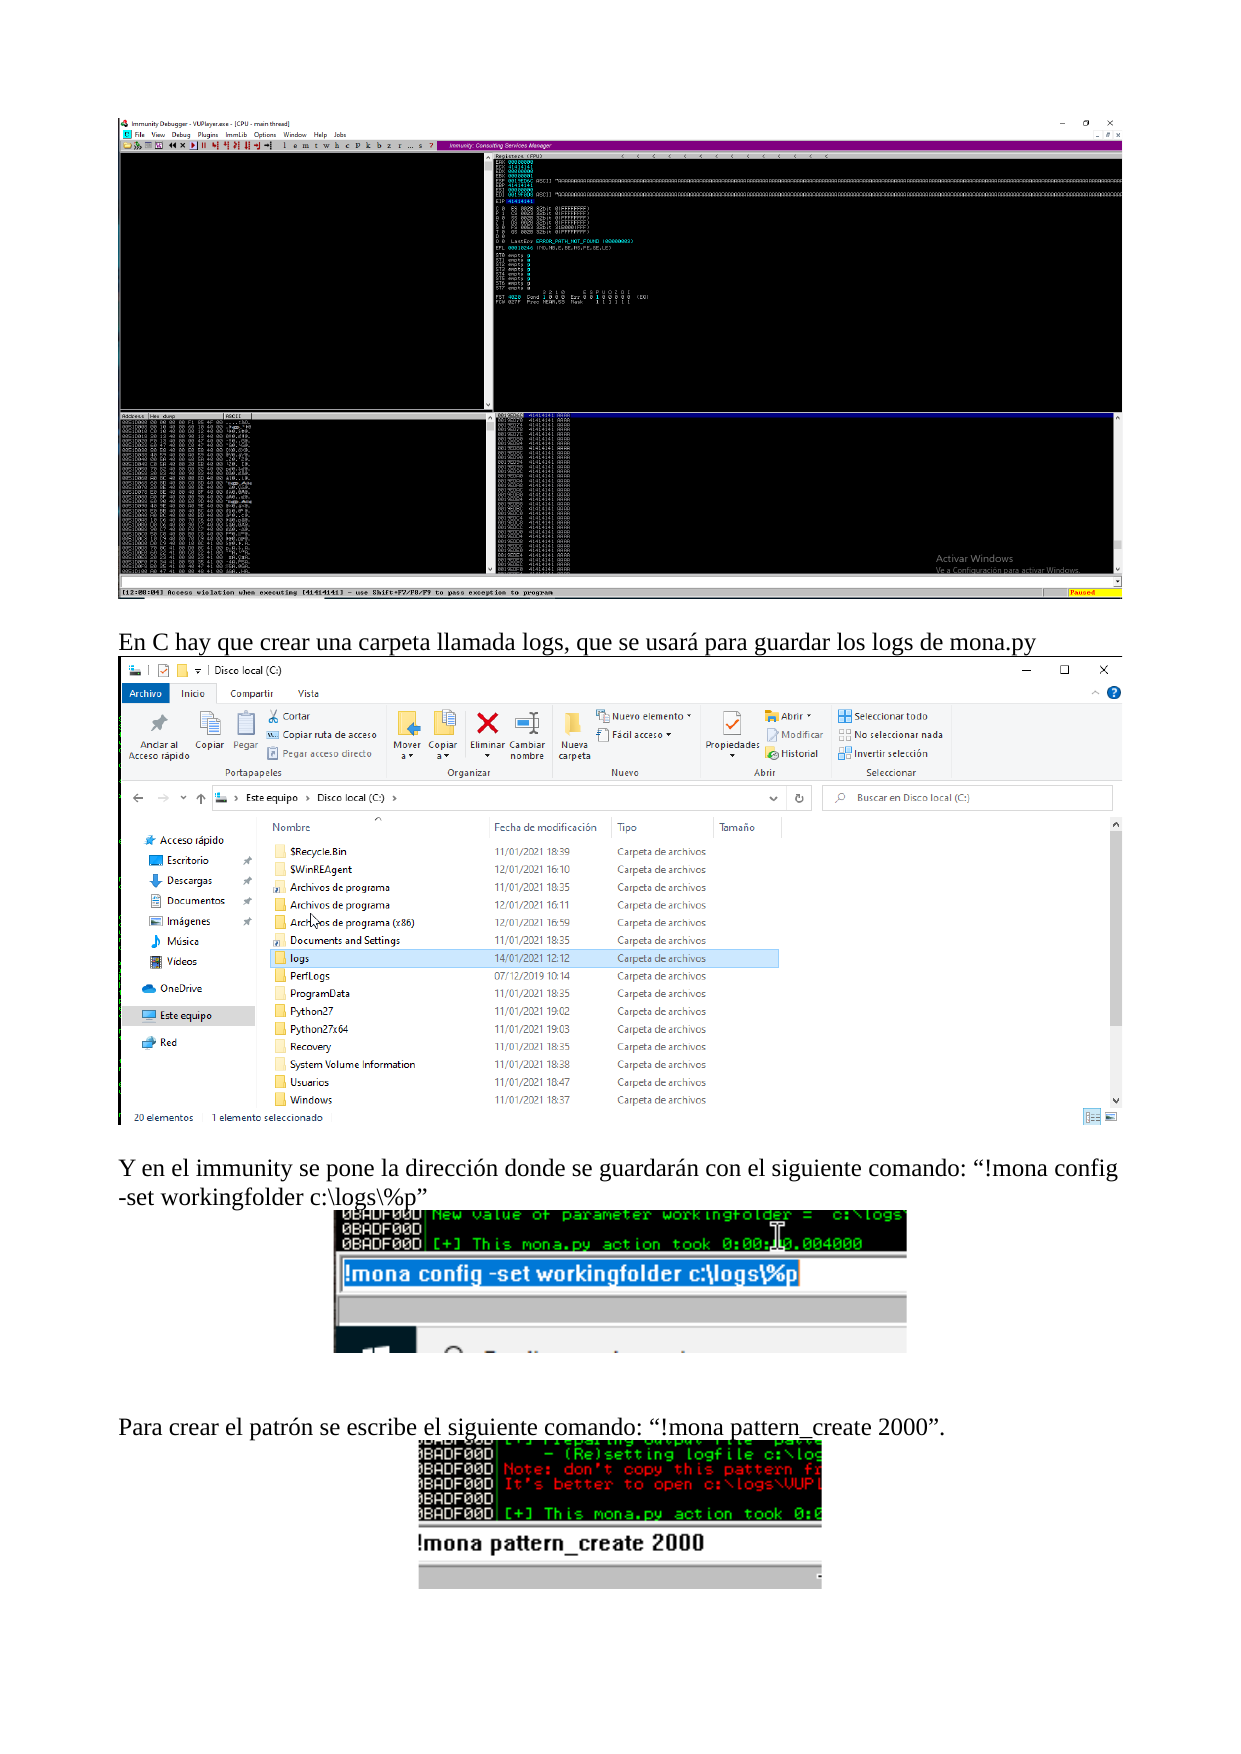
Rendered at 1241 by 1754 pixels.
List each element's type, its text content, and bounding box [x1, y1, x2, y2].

text Para crear el patrón se escribe el siguiente comando: “!mona pattern_create 2000”. [118, 1412, 1122, 1440]
picture [418, 1440, 822, 1589]
picture [333, 1210, 907, 1353]
text Y en el immunity se pone la dirección donde se guardarán con el siguiente comando: “!mona config -set workingfolder c:\logs\%p” [118, 1153, 1122, 1210]
text En C hay que crear una carpeta llamada logs, que se usará para guardar los logs de mona.py [118, 627, 1122, 656]
picture [118, 656, 1123, 1125]
picture [118, 118, 1123, 599]
